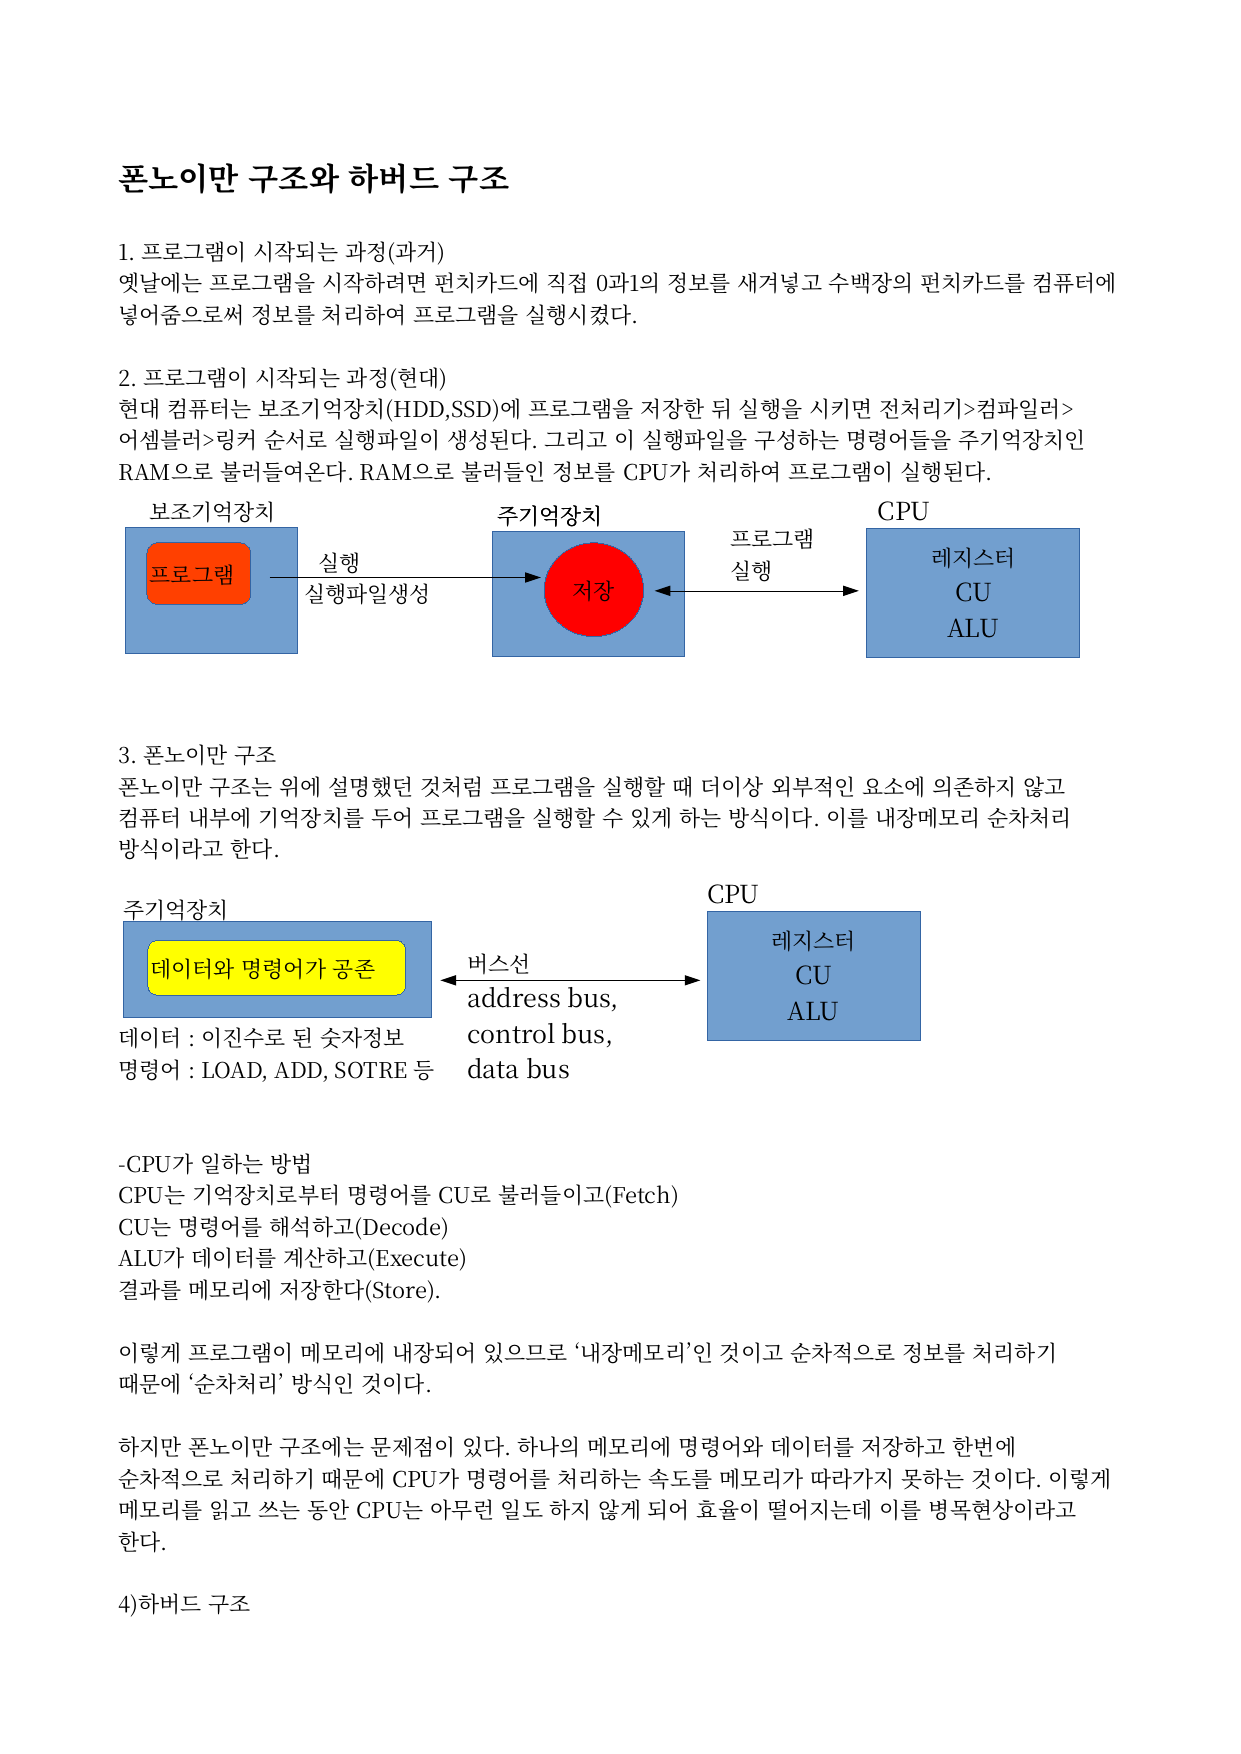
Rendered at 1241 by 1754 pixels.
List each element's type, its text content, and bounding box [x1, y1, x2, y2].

text 3. 폰노이만 구조 [118, 738, 1122, 770]
text 명령어 : LOAD, ADD, SOTRE 등 [118, 1053, 1122, 1084]
text 이렇게 프로그램이 메모리에 내장되어 있으므로 ‘내장메모리’인 것이고 순차적으로 정보를 처리하기 때문에 ‘순차처리’ 방식인 것이다. [118, 1336, 1122, 1399]
text 1. 프로그램이 시작되는 과정(과거) [118, 235, 1122, 266]
text 폰노이만 구조와 하버드 구조 [118, 154, 1122, 199]
text 결과를 메모리에 저장한다(Store). [118, 1273, 1122, 1304]
text ALU가 데이터를 계산하고(Execute) [118, 1242, 1122, 1273]
text 4)하버드 구조 [118, 1588, 1122, 1619]
text 하지만 폰노이만 구조에는 문제점이 있다. 하나의 메모리에 명령어와 데이터를 저장하고 한번에 순차적으로 처리하기 때문에 CPU가 명령어를 처리하는 속도를 메모리가 따라가지 못하는 것이다. 이렇게 메모리를 읽고 쓰는 동안 CPU는 아무런 일도 하지 않게 되어 효율이 떨어지는데 이를 병목현상이라고 한다. [118, 1430, 1122, 1556]
text 옛날에는 프로그램을 시작하려면 펀치카드에 직접 0과1의 정보를 새겨넣고 수백장의 펀치카드를 컴퓨터에 넣어줌으로써 정보를 처리하여 프로그램을 실행시켰다. [118, 266, 1122, 329]
text -CPU가 일하는 방법 [118, 1147, 1122, 1179]
text CU는 명령어를 해석하고(Decode) [118, 1210, 1122, 1242]
text 2. 프로그램이 시작되는 과정(현대) [118, 361, 1122, 392]
text 데이터 : 이진수로 된 숫자정보 [118, 1021, 1122, 1053]
text 현대 컴퓨터는 보조기억장치(HDD,SSD)에 프로그램을 저장한 뒤 실행을 시키면 전처리기>컴파일러>어셈블러>링커 순서로 실행파일이 생성된다. 그리고 이 실행파일을 구성하는 명령어들을 주기억장치인 RAM으로 불러들여온다. RAM으로 불러들인 정보를 CPU가 처리하여 프로그램이 실행된다. [118, 392, 1122, 487]
text 폰노이만 구조는 위에 설명했던 것처럼 프로그램을 실행할 때 더이상 외부적인 요소에 의존하지 않고 컴퓨터 내부에 기억장치를 두어 프로그램을 실행할 수 있게 하는 방식이다. 이를 내장메모리 순차처리 방식이라고 한다. [118, 770, 1122, 864]
text CPU는 기억장치로부터 명령어를 CU로 불러들이고(Fetch) [118, 1179, 1122, 1210]
